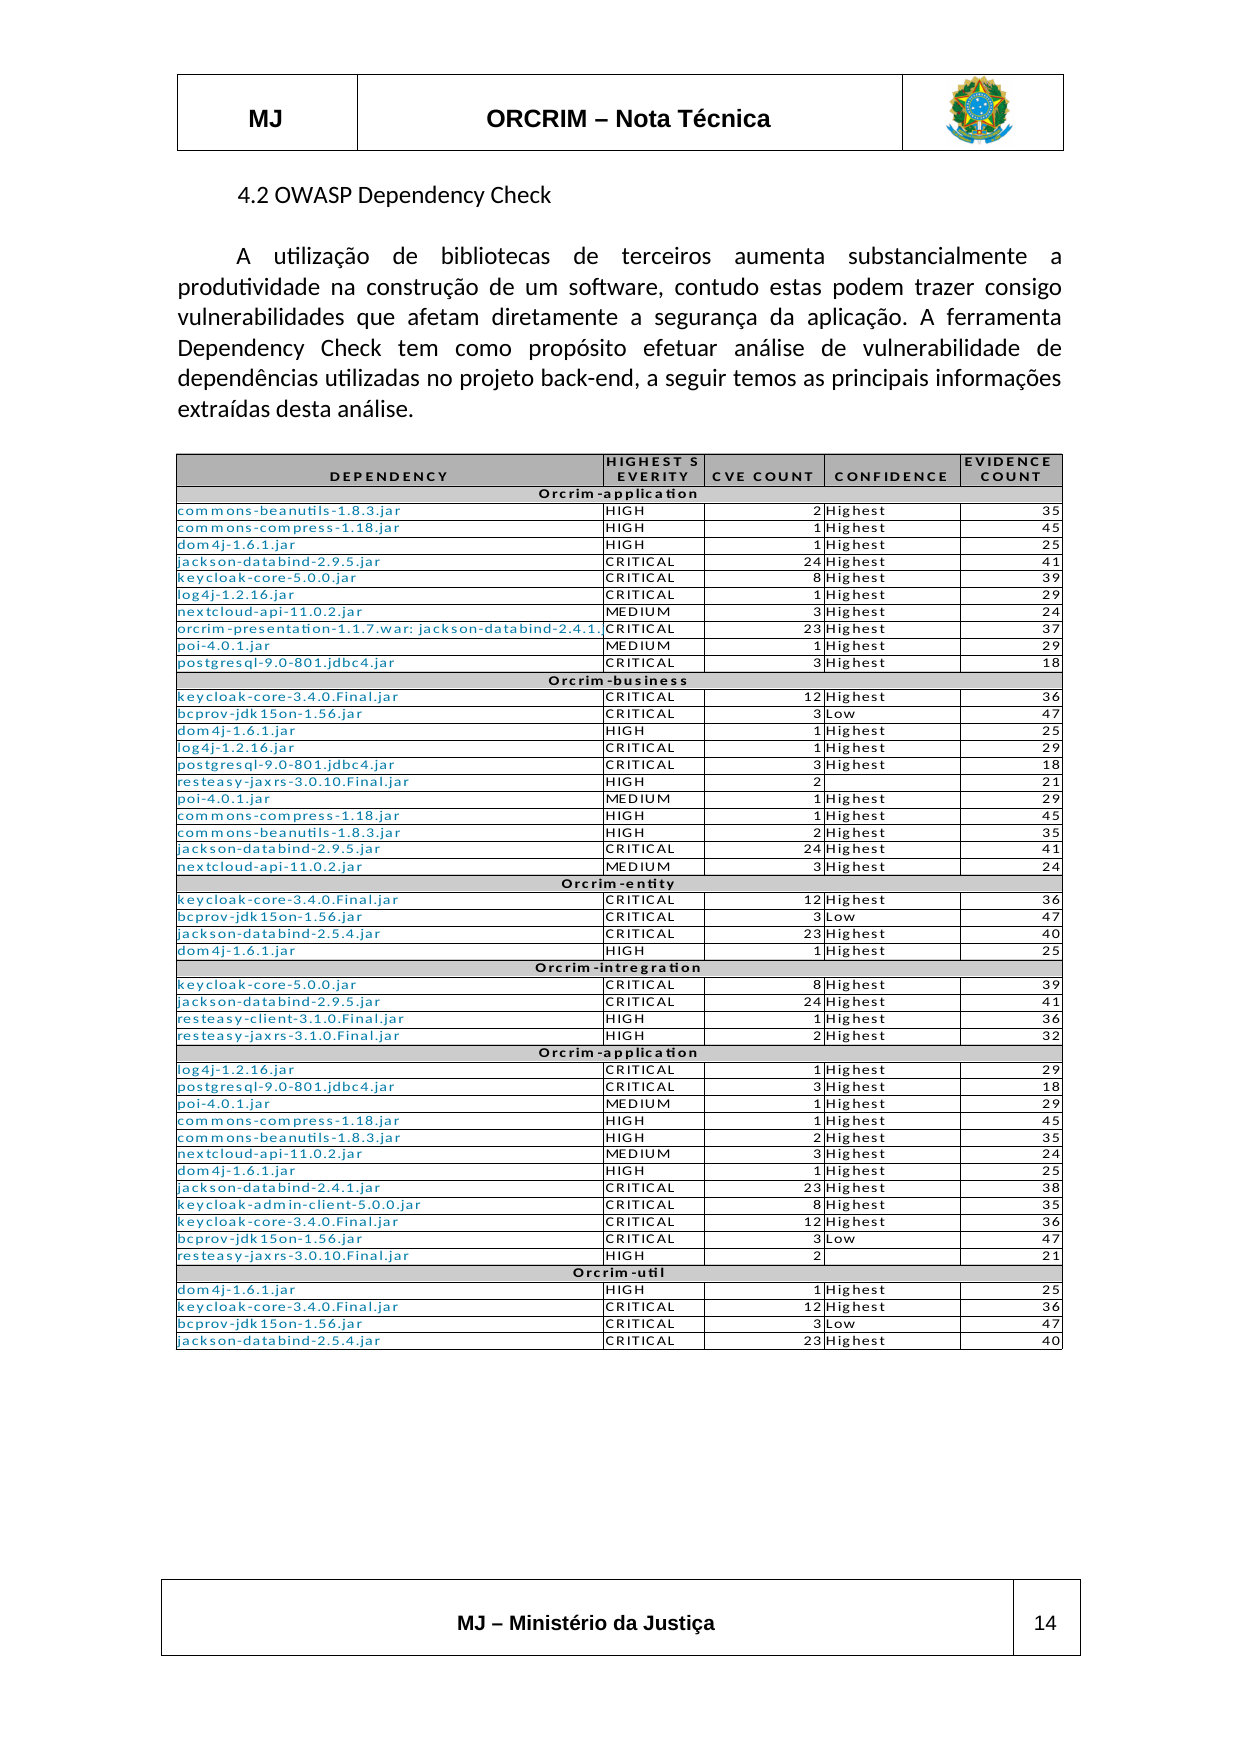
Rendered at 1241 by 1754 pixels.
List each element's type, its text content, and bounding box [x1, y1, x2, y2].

picture [178, 797, 184, 805]
picture [270, 865, 276, 873]
picture [262, 930, 267, 938]
picture [206, 608, 211, 616]
picture [302, 1336, 308, 1345]
picture [206, 1150, 211, 1158]
picture [178, 644, 184, 652]
picture [178, 1234, 184, 1243]
picture [332, 844, 338, 853]
picture [178, 1085, 184, 1093]
picture [270, 1152, 276, 1160]
picture [520, 624, 526, 633]
picture [201, 592, 209, 599]
picture [262, 845, 267, 853]
picture [178, 763, 184, 771]
picture [294, 1119, 301, 1127]
picture [178, 709, 184, 718]
picture [360, 1084, 368, 1091]
picture [262, 1337, 267, 1345]
picture [944, 75, 1020, 149]
picture [337, 895, 343, 904]
picture [270, 610, 276, 618]
picture [245, 763, 251, 771]
picture [333, 760, 339, 769]
picture [196, 1237, 202, 1245]
picture [206, 863, 211, 871]
picture [241, 912, 247, 921]
picture [328, 607, 334, 614]
picture [241, 1234, 247, 1243]
picture [196, 915, 202, 923]
subtitle 4.2 OWASP Dependency Check [177, 179, 237, 210]
picture [343, 658, 350, 667]
picture [294, 814, 301, 822]
picture [201, 1067, 209, 1074]
picture [302, 929, 308, 938]
picture [178, 912, 184, 921]
picture [178, 1319, 184, 1328]
picture [333, 658, 339, 667]
picture [245, 1085, 251, 1093]
picture [337, 1302, 343, 1311]
picture [332, 997, 338, 1006]
picture [236, 743, 242, 750]
picture [262, 558, 267, 566]
picture [328, 1149, 334, 1156]
picture [245, 661, 251, 669]
picture [294, 526, 301, 534]
picture [262, 1184, 267, 1192]
picture [328, 862, 334, 869]
picture [241, 1319, 247, 1328]
picture [178, 661, 184, 669]
picture [241, 709, 247, 718]
picture [333, 1082, 339, 1091]
picture [201, 745, 209, 752]
picture [485, 624, 491, 633]
picture [302, 844, 308, 853]
picture [337, 692, 343, 701]
picture [286, 625, 291, 633]
picture [343, 1014, 349, 1023]
picture [343, 760, 350, 769]
picture [302, 557, 308, 566]
subtitle 4.2 OWASP Dependency Check [551, 179, 1063, 210]
picture [196, 1322, 202, 1330]
picture [196, 712, 202, 720]
picture [343, 1082, 350, 1091]
text A utilização de bibliotecas de terceiros aumenta substancialmente a produtividade na construção de um software, contudo estas podem trazer consigo vulnerabilidades que afetam diretamente a segurança da aplicação. A ferramenta Dependency Check tem como propósito efetuar análise de vulnerabilidade de dependências utilizadas no projeto back-end, a seguir temos as principais informações extraídas desta análise. [414, 393, 1063, 423]
picture [338, 1031, 344, 1040]
picture [337, 1217, 343, 1226]
picture [360, 762, 368, 769]
picture [236, 590, 242, 597]
picture [236, 1065, 242, 1072]
picture [302, 1183, 308, 1192]
picture [178, 1102, 184, 1110]
picture [302, 997, 308, 1006]
picture [360, 660, 368, 667]
picture [332, 557, 338, 566]
picture [262, 998, 267, 1006]
